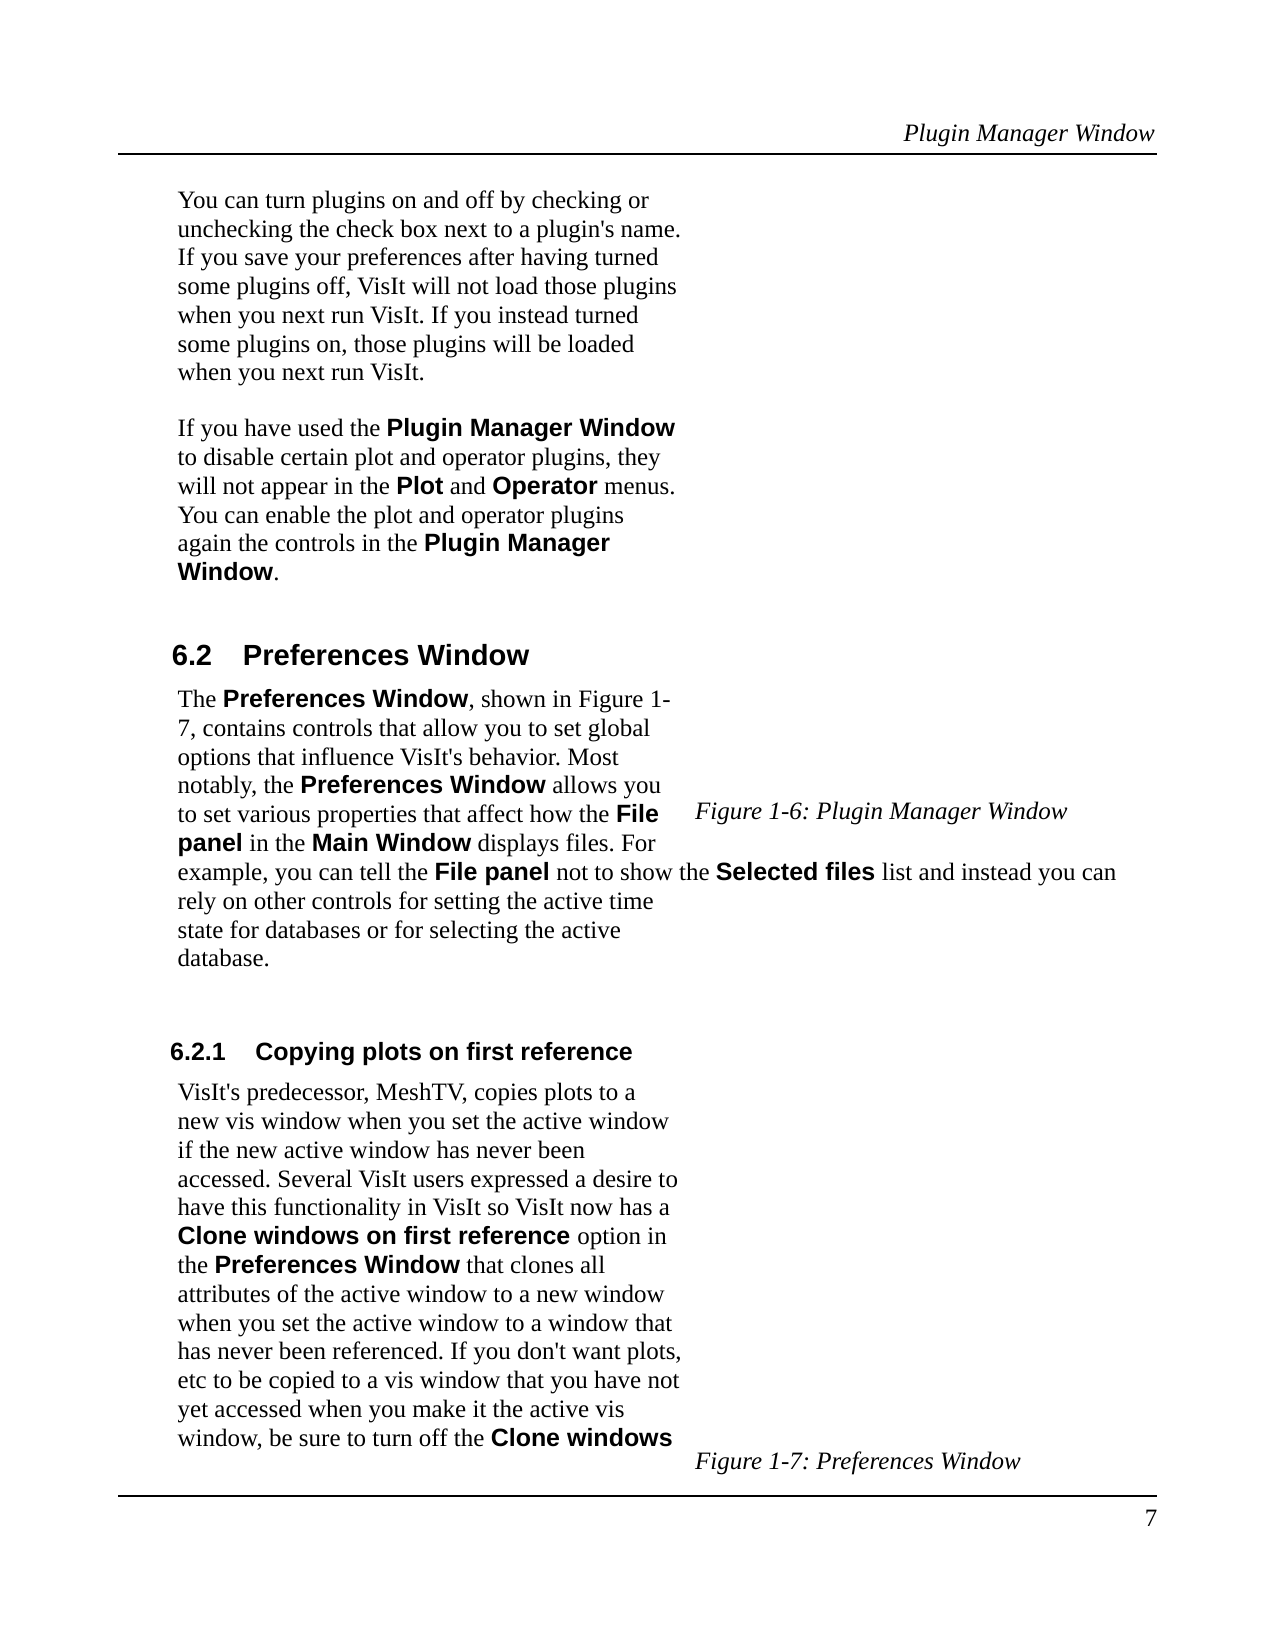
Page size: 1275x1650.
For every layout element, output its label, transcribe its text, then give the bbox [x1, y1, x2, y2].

text Figure 1-7: Preferences Window [695, 937, 1145, 1475]
text You can turn plugins on and off by checking or unchecking the check box next to a plugin's name. If you save your preferences after having turned some plugins off, VisIt will not load those plugins when you next run VisIt. If you instead turned some plugins on, those plugins will be loaded when you next run VisIt. [177, 185, 1157, 386]
text If you have used the Plugin Manager Window to disable certain plot and operator plugins, they will not appear in the Plot and Operator menus. You can enable the plot and operator plugins again the controls in the Plugin Manager Window. [177, 413, 695, 586]
subtitle Preferences Window [163, 638, 695, 672]
subtitle [1145, 638, 1157, 672]
subtitle Copying plots on first reference [163, 1037, 695, 1065]
text VisIt's predecessor, MeshTV, copies plots to a new vis window when you set the active window if the new active window has never been accessed. Several VisIt users expressed a desire to have this functionality in VisIt so VisIt now has a Clone windows on first reference option in the Preferences Window that clones all attributes of the active window to a new window when you set the active window to a window that has never been referenced. If you don't want plots, etc to be copied to a vis window that you have not yet accessed when you make it the active vis window, be sure to turn off the Clone windows [177, 1077, 695, 1451]
text Figure 1-6: Plugin Manager Window [695, 197, 1145, 825]
text The Preferences Window, shown in Figure 1-7, contains controls that allow you to set global options that influence VisIt's behavior. Most notably, the Preferences Window allows you to set various properties that affect how the File panel in the Main Window displays files. For example, you can tell the File panel not to show the Selected files list and instead you can rely on other controls for setting the active time state for databases or for selecting the active database. [177, 684, 1157, 972]
